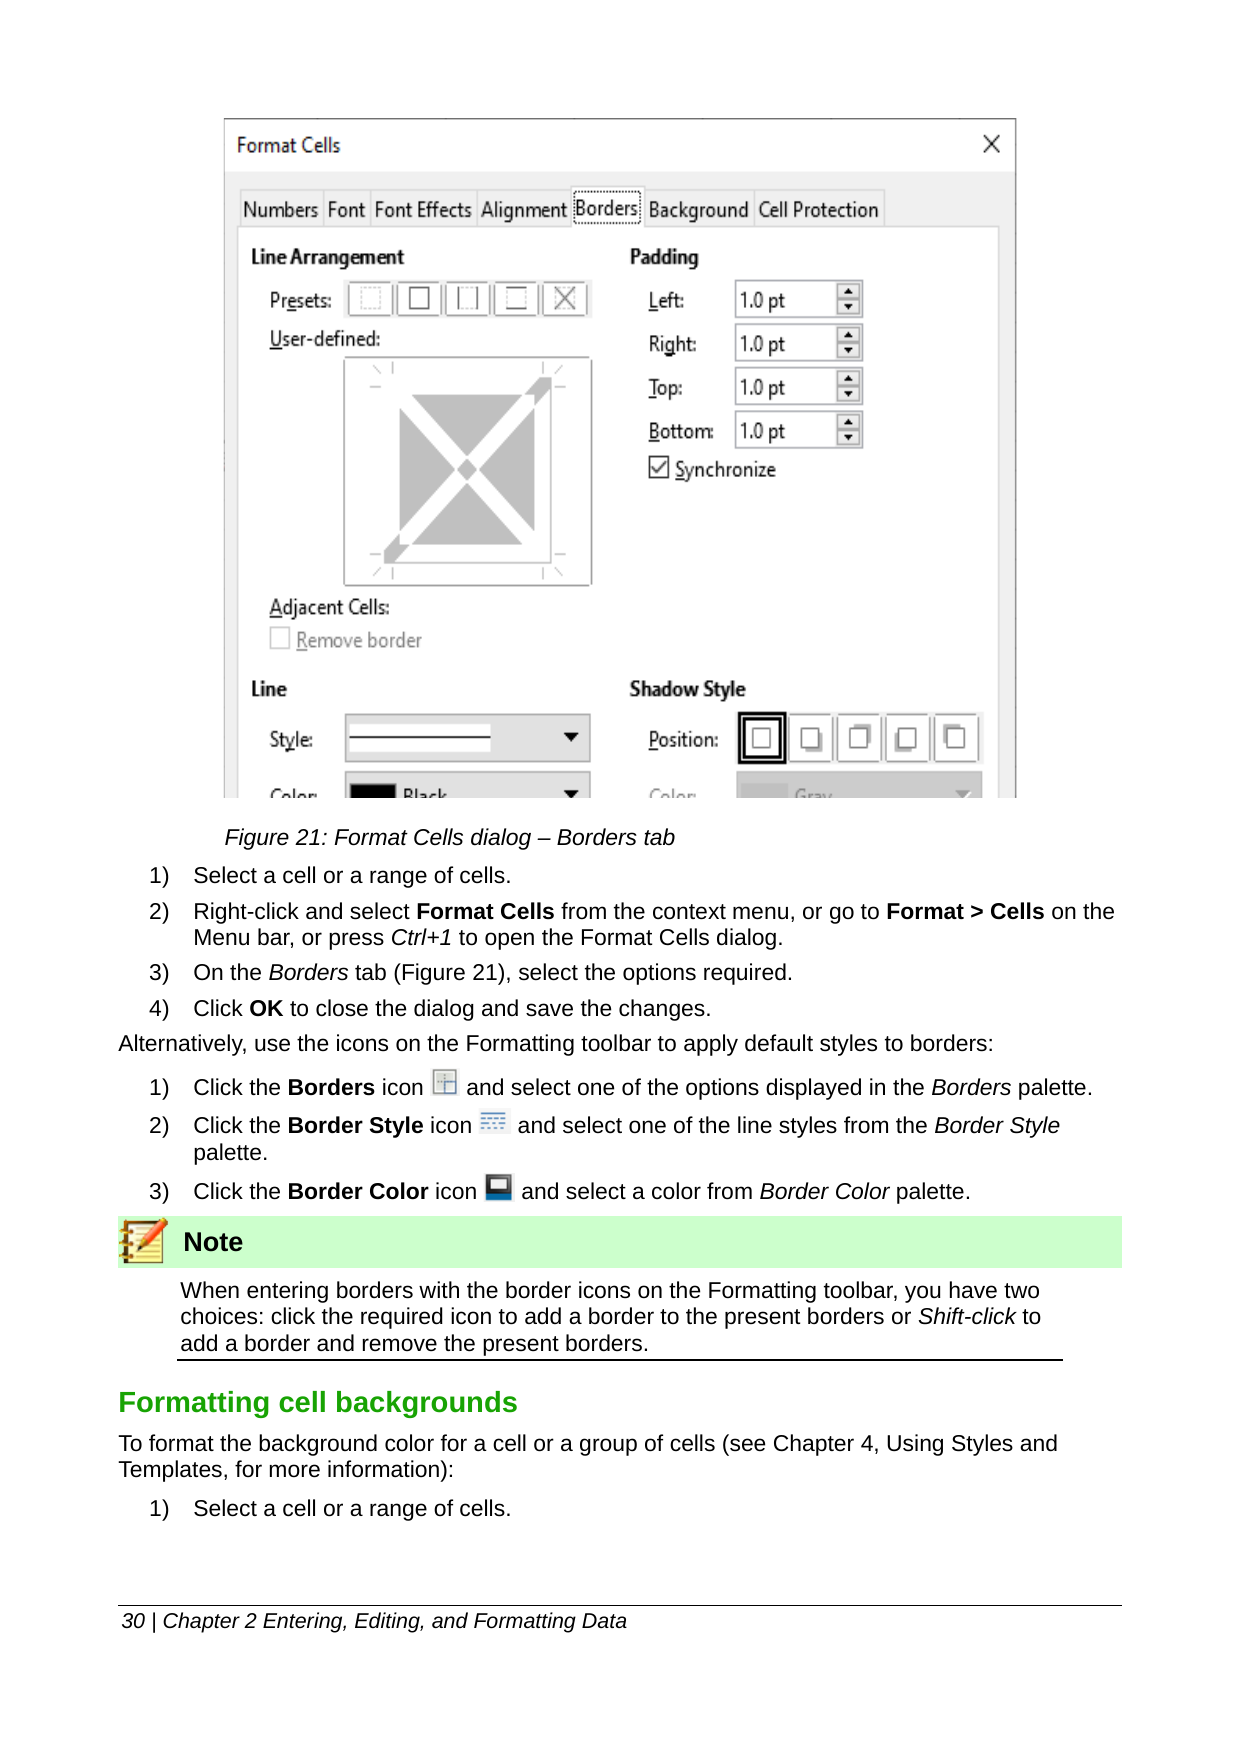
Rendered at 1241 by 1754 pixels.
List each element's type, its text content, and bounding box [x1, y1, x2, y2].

list Click OK to close the dialog and save the changes. [169, 994, 1122, 1021]
picture [223, 118, 1017, 798]
picture [119, 1216, 170, 1267]
list Click the Borders icon and select one of the options displayed in the Borders palette. [169, 1068, 1122, 1100]
text When entering borders with the border icons on the Formatting toolbar, you have two choices: click the required icon to add a border to the present borders or Shift-click to add a border and remove the present borders. [177, 1274, 1063, 1359]
list Select a cell or a range of cells. [169, 1495, 1122, 1522]
list Click the Border Color icon and select a color from Border Color palette. [169, 1174, 1122, 1204]
text Alternatively, use the icons on the Formatting toolbar to apply default styles to borders: [118, 1030, 1122, 1056]
picture [478, 1108, 512, 1134]
list On the Borders tab (Figure 21), select the options required. [169, 959, 1122, 986]
list Right-click and select Format Cells from the context menu, or go to Format > Cells on the Menu bar, or press Ctrl+1 to open the Format Cells dialog. [169, 898, 1122, 950]
picture [430, 1068, 460, 1096]
picture [483, 1173, 515, 1202]
subtitle Note [118, 1216, 1122, 1268]
text Figure 21: Format Cells dialog – Borders tab [224, 798, 1016, 851]
list Click the Border Style icon and select one of the line styles from the Border Style palette. [169, 1109, 1122, 1165]
text To format the background color for a cell or a group of cells (see Chapter 4, Using Styles and Templates, for more information): [118, 1430, 1122, 1483]
subtitle Formatting cell backgrounds [118, 1385, 1122, 1418]
list Select a cell or a range of cells. [169, 862, 1122, 889]
